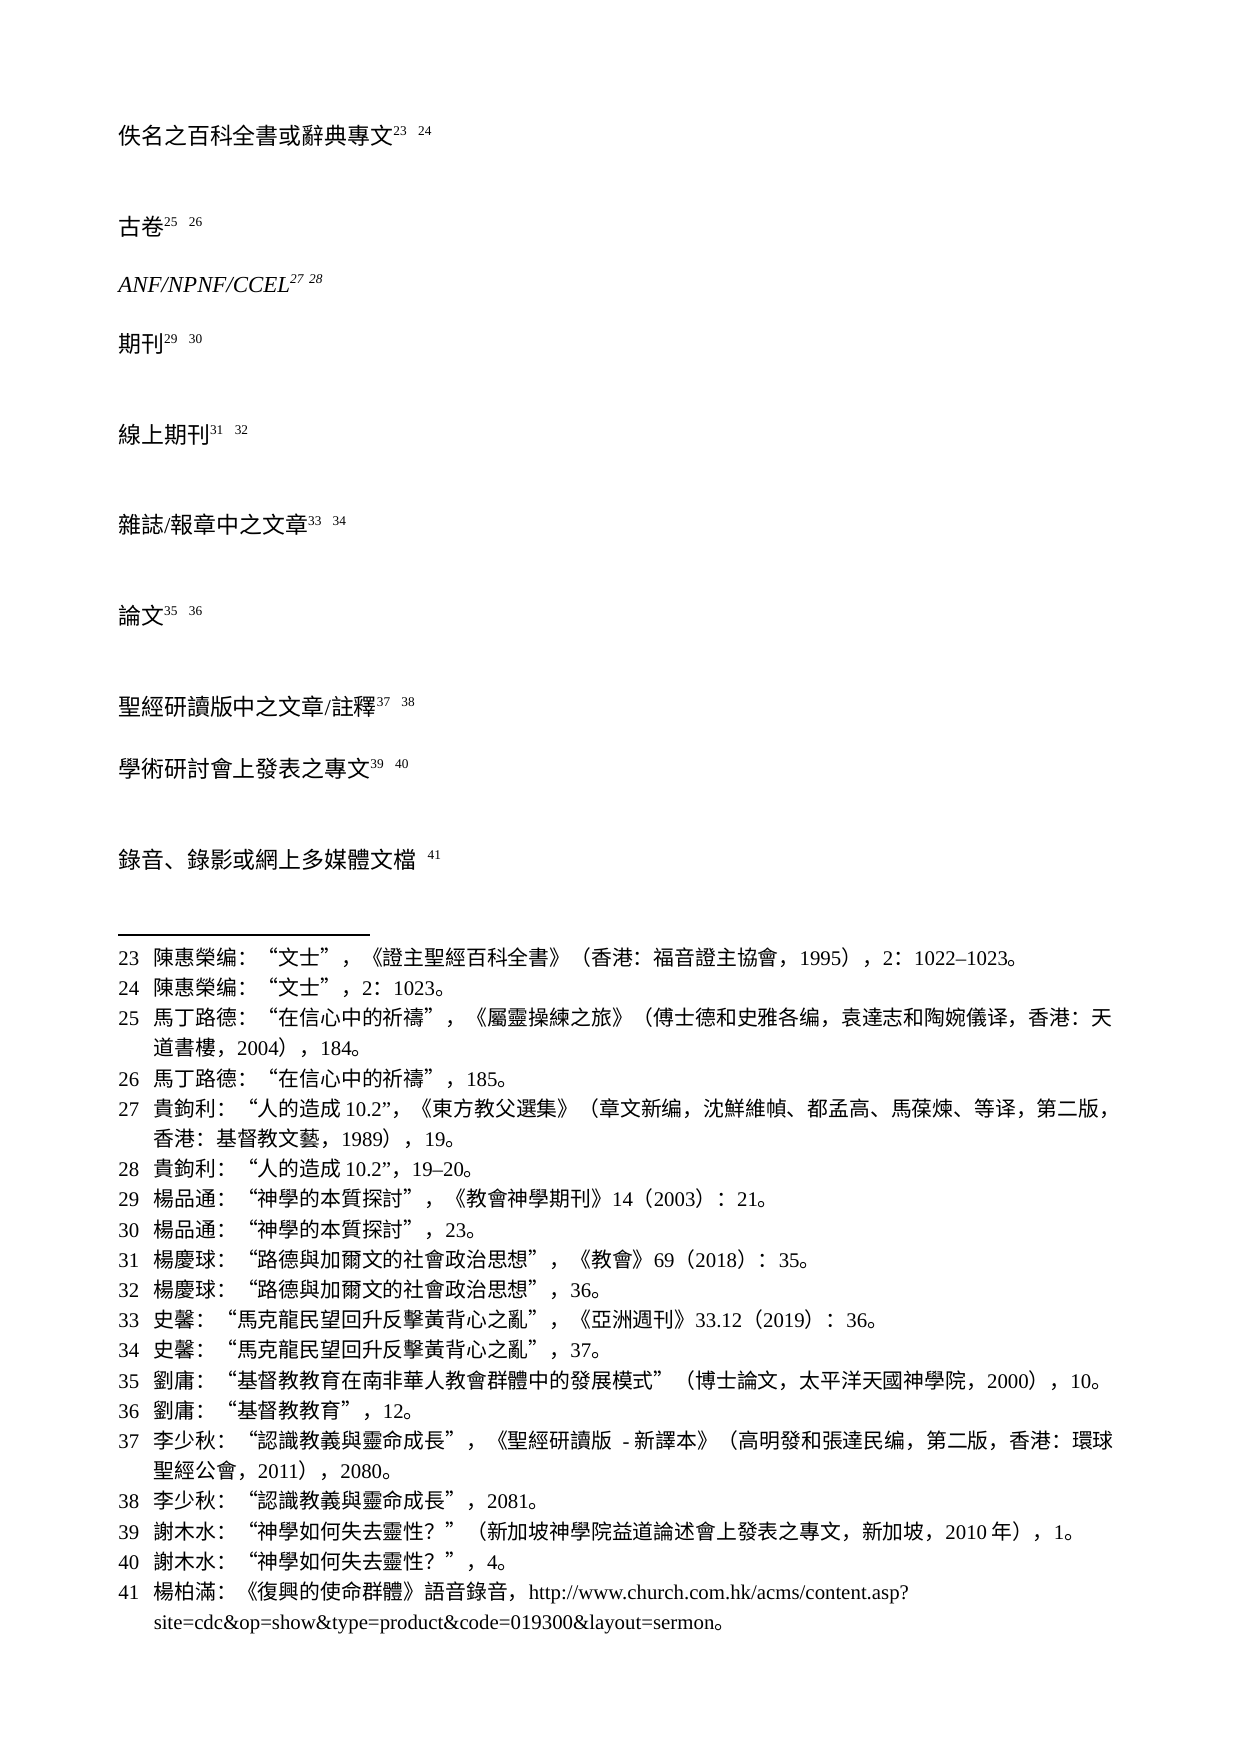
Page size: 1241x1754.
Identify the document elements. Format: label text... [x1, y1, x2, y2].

text 史馨：“馬克龍民望回升反擊黃背心之亂”，《亞洲週刊》33.12（2019）：36。 [118, 1303, 1122, 1334]
text 線上期刊 [118, 417, 1122, 450]
text 李少秋：“認識教義與靈命成長”，2081。 [118, 1485, 1122, 1515]
text 聖經研讀版中之文章/註釋 [118, 689, 1122, 722]
text 論文 [118, 598, 1122, 631]
text 陳惠榮编：“文士”，2：1023。 [118, 971, 1122, 1001]
text 楊品通：“神學的本質探討”，《教會神學期刊》14（2003）：21。 [118, 1183, 1122, 1213]
text 雜誌/報章中之文章 [118, 507, 1122, 541]
text 陳惠榮编：“文士”，《證主聖經百科全書》（香港：福音證主協會，1995），2：1022–1023。 [118, 941, 1122, 971]
text 期刊 [118, 326, 1122, 359]
text 馬丁路德：“在信心中的祈禱”，《屬靈操練之旅》（傅士德和史雅各编，袁達志和陶婉儀译，香港：天道書樓，2004），184。 [118, 1001, 1122, 1062]
text 古卷 [118, 209, 1122, 242]
text 謝木水：“神學如何失去靈性？”（新加坡神學院益道論述會上發表之專文，新加坡，2010年），1。 [118, 1515, 1122, 1545]
text 楊柏滿：《復興的使命群體》語音錄音，http://www.church.com.hk/acms/content.asp?site=cdc&op=show&type=product&code=019300&layout=sermon。 [118, 1575, 1122, 1636]
text 貴鉤利：“人的造成10.2”，《東方教父選集》（章文新编，沈鮮維幀、都孟高、馬葆煉、等译，第二版，香港：基督教文藝，1989），19。 [118, 1092, 1122, 1152]
text 劉庸：“基督教教育”，12。 [118, 1394, 1122, 1424]
text ANF/NPNF/CCEL [118, 271, 1122, 297]
text 貴鉤利：“人的造成10.2”，19–20。 [118, 1152, 1122, 1183]
text 學術研討會上發表之專文 [118, 751, 1122, 784]
text 楊慶球：“路德與加爾文的社會政治思想”，《教會》69（2018）：35。 [118, 1243, 1122, 1273]
text 錄音、錄影或網上多媒體文檔 [118, 842, 1122, 875]
text 楊慶球：“路德與加爾文的社會政治思想”，36。 [118, 1273, 1122, 1303]
text 李少秋：“認識教義與靈命成長”，《聖經研讀版 - 新譯本》（高明發和張達民编，第二版，香港：環球聖經公會，2011），2080。 [118, 1424, 1122, 1485]
text 劉庸：“基督教教育在南非華人教會群體中的發展模式”（博士論文，太平洋天國神學院，2000），10。 [118, 1364, 1122, 1394]
text 馬丁路德：“在信心中的祈禱”，185。 [118, 1062, 1122, 1092]
text 楊品通：“神學的本質探討”，23。 [118, 1213, 1122, 1243]
text 謝木水：“神學如何失去靈性？”，4。 [118, 1545, 1122, 1575]
text 佚名之百科全書或辭典專文 [118, 118, 1122, 151]
text 史馨：“馬克龍民望回升反擊黃背心之亂”，37。 [118, 1334, 1122, 1364]
